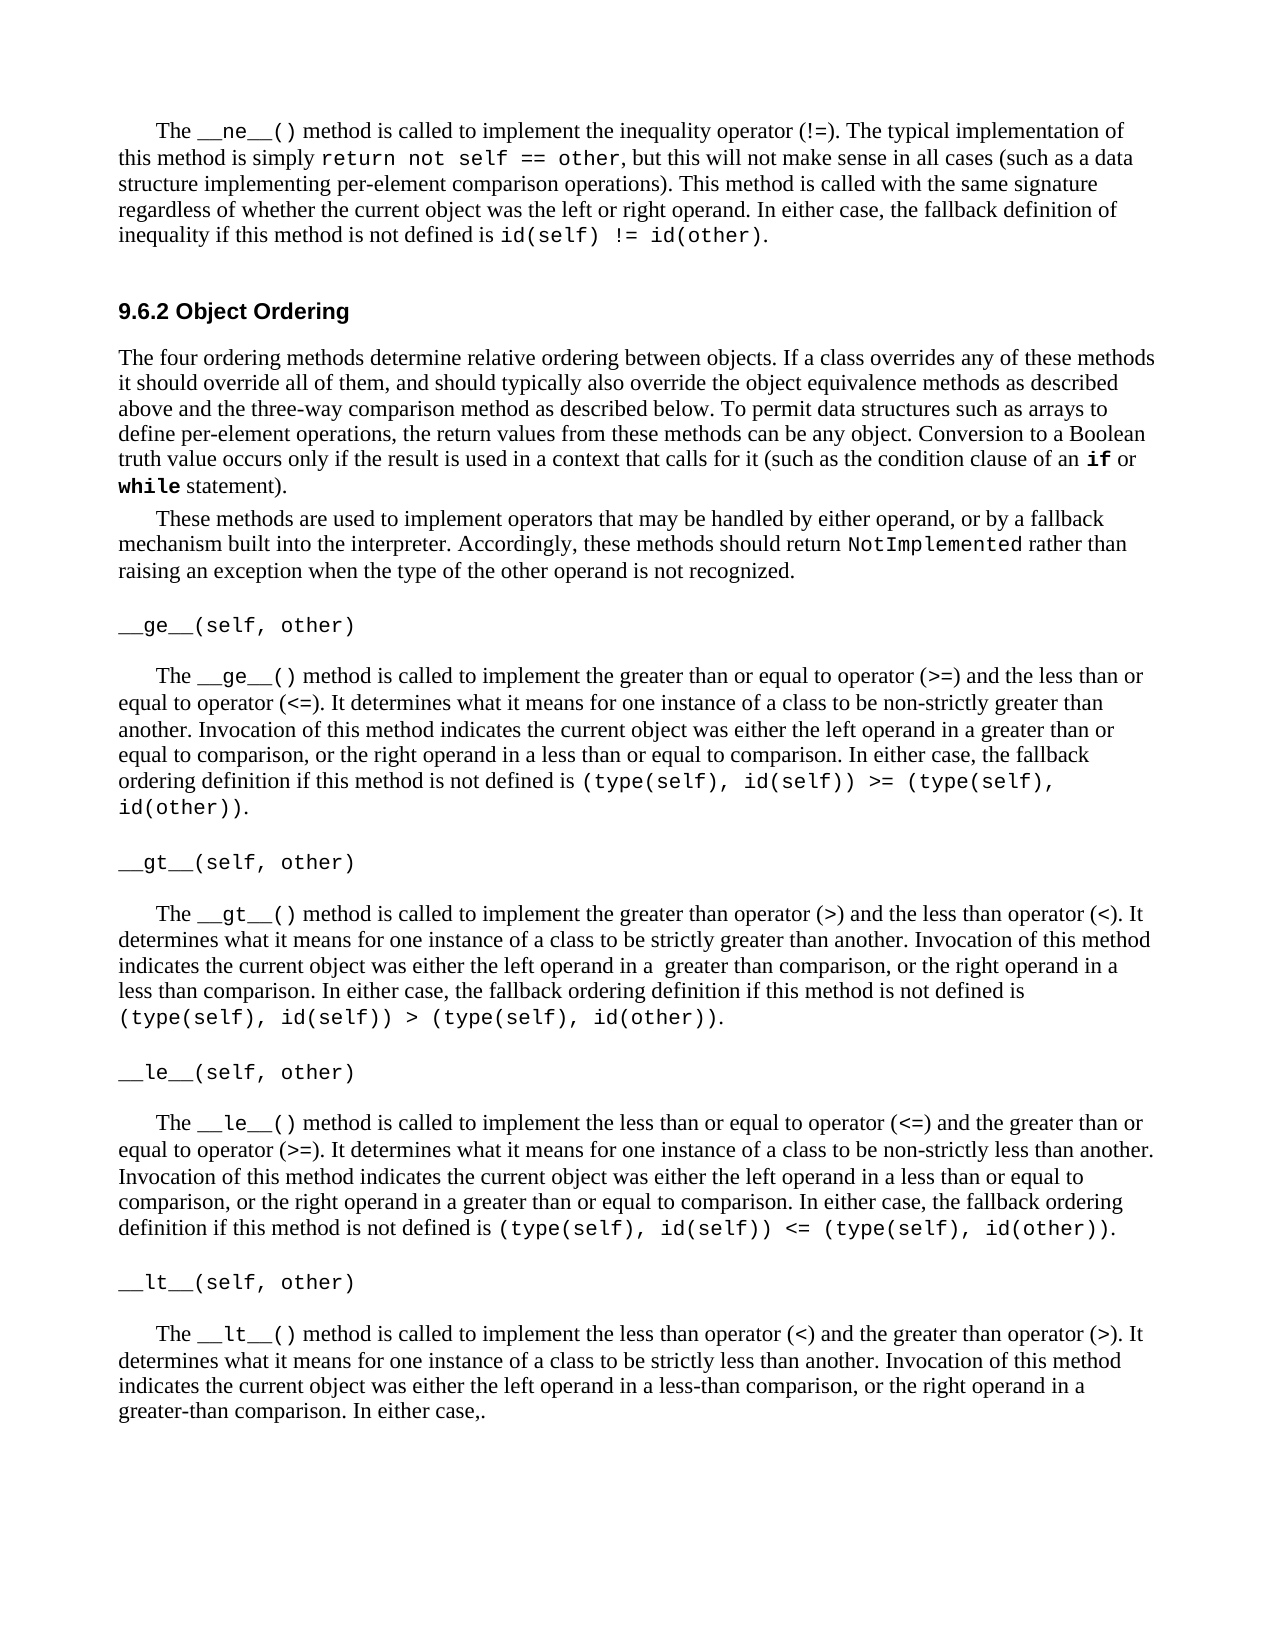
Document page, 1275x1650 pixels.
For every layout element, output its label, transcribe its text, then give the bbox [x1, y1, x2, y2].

text __gt__(self, other) [118, 852, 1157, 876]
text The __ne__() method is called to implement the inequality operator (!=). The typical implementation of this method is simply return not self == other, but this will not make sense in all cases (such as a data structure implementing per-element comparison operations). This method is called with the same signature regardless of whether the current object was the left or right operand. In either case, the fallback definition of inequality if this method is not defined is id(self) != id(other). [118, 118, 1157, 249]
text The __ge__() method is called to implement the greater than or equal to operator (>=) and the less than or equal to operator (<=). It determines what it means for one instance of a class to be non-strictly greater than another. Invocation of this method indicates the current object was either the left operand in a greater than or equal to comparison, or the right operand in a less than or equal to comparison. In either case, the fallback ordering definition if this method is not defined is (type(self), id(self)) >= (type(self), id(other)). [118, 663, 1157, 821]
text __ge__(self, other) [118, 615, 1157, 638]
text __le__(self, other) [118, 1062, 1157, 1085]
text The __le__() method is called to implement the less than or equal to operator (<=) and the greater than or equal to operator (>=). It determines what it means for one instance of a class to be non-strictly less than another. Invocation of this method indicates the current object was either the left operand in a less than or equal to comparison, or the right operand in a greater than or equal to comparison. In either case, the fallback ordering definition if this method is not defined is (type(self), id(self)) <= (type(self), id(other)). [118, 1110, 1157, 1241]
text The four ordering methods determine relative ordering between objects. If a class overrides any of these methods it should override all of them, and should typically also override the object equivalence methods as described above and the three-way comparison method as described below. To permit data structures such as arrays to define per-element operations, the return values from these methods can be any object. Conversion to a Boolean truth value occurs only if the result is used in a context that calls for it (such as the condition clause of an if or while statement). [118, 345, 1157, 500]
text The __lt__() method is called to implement the less than operator (<) and the greater than operator (>). It determines what it means for one instance of a class to be strictly less than another. Invocation of this method indicates the current object was either the left operand in a less-than comparison, or the right operand in a greater-than comparison. In either case,. [118, 1321, 1157, 1424]
text The __gt__() method is called to implement the greater than operator (>) and the less than operator (<). It determines what it means for one instance of a class to be strictly greater than another. Invocation of this method indicates the current object was either the left operand in a greater than comparison, or the right operand in a less than comparison. In either case, the fallback ordering definition if this method is not defined is (type(self), id(self)) > (type(self), id(other)). [118, 901, 1157, 1030]
text These methods are used to implement operators that may be handled by either operand, or by a fallback mechanism built into the interpreter. Accordingly, these methods should return NotImplemented rather than raising an exception when the type of the other operand is not recognized. [118, 506, 1157, 583]
text __lt__(self, other) [118, 1272, 1157, 1296]
subtitle 9.6.2 Object Ordering [118, 293, 1157, 324]
